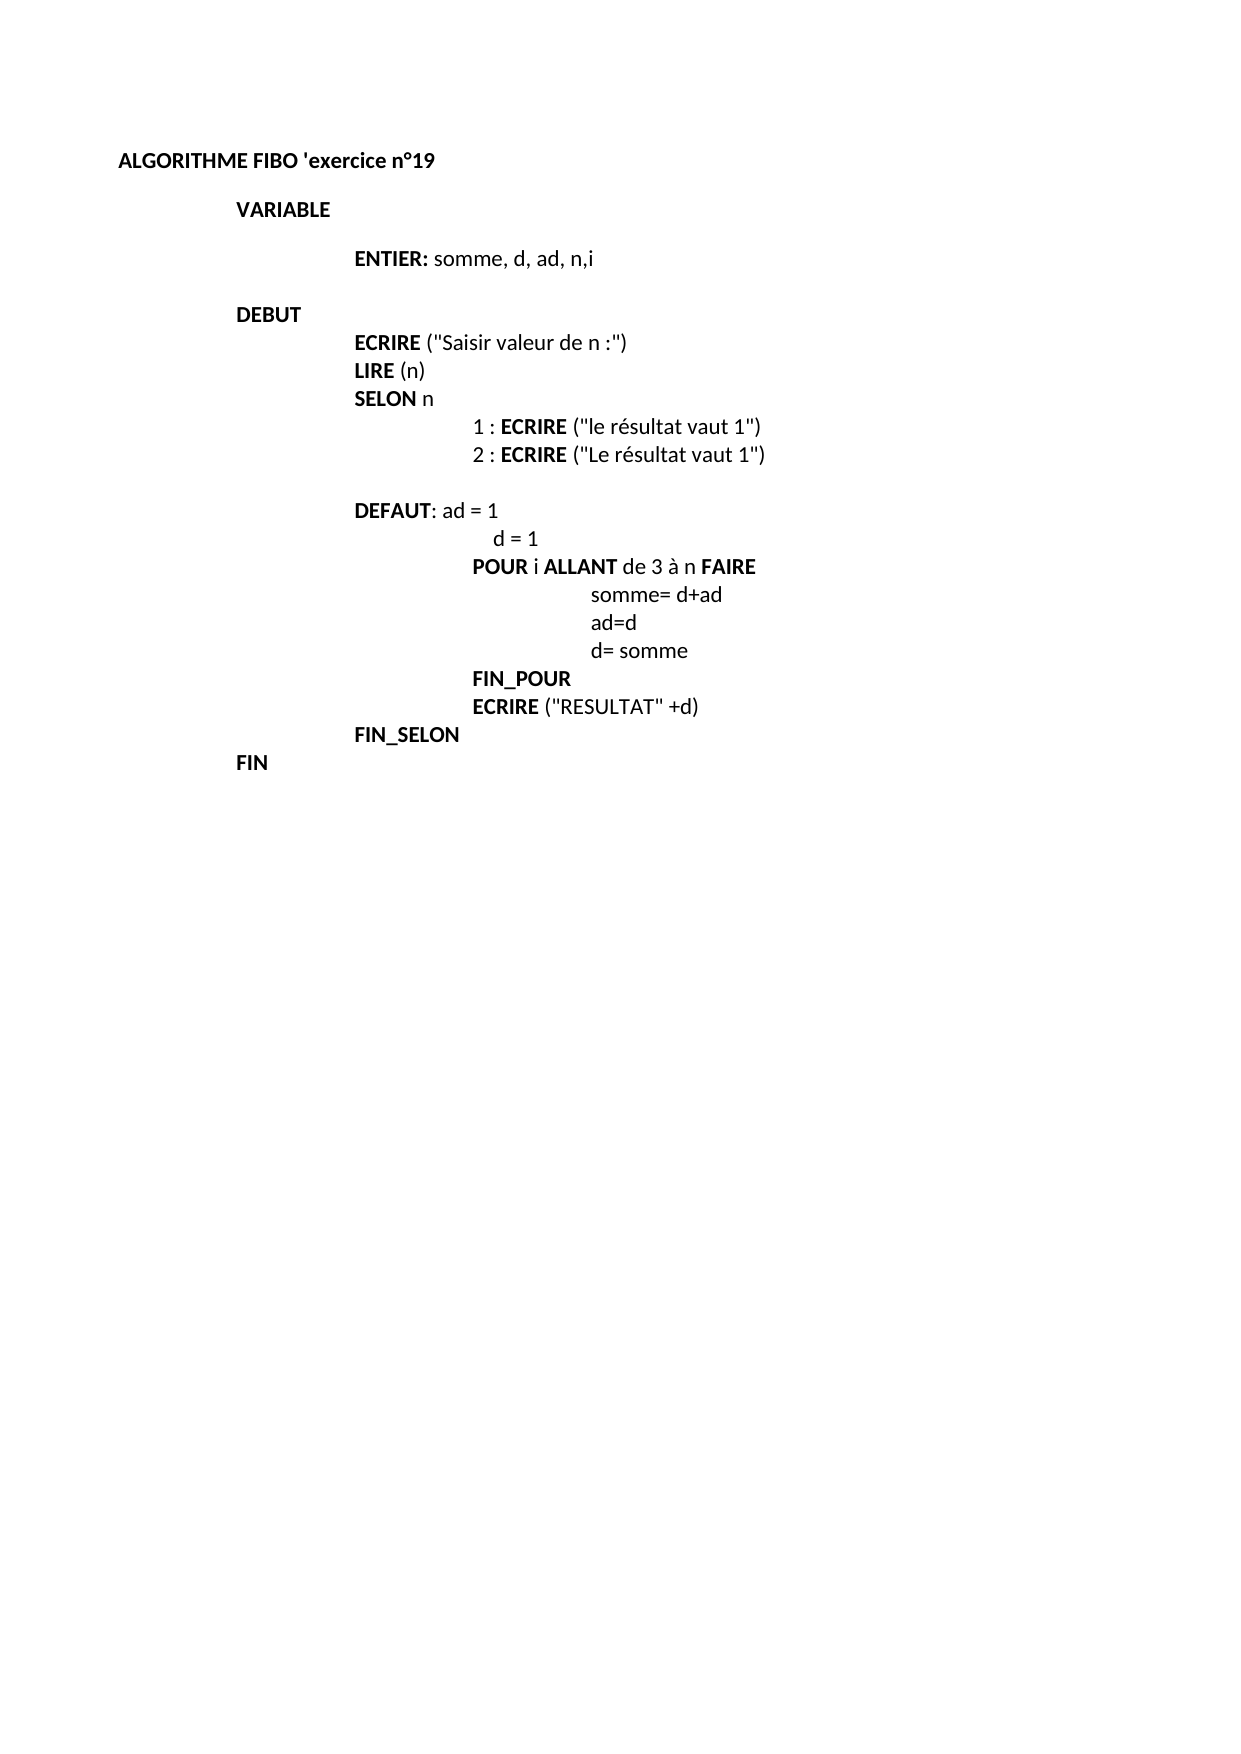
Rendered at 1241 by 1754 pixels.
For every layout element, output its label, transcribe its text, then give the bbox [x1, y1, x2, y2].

text ALGORITHME FIBO 'exercice n°19 [118, 146, 1122, 174]
text FIN [118, 748, 1122, 776]
text ENTIER: somme, d, ad, n,i [118, 244, 1122, 272]
text FIN_SELON [118, 720, 1122, 748]
text LIRE (n) [118, 356, 1122, 384]
text DEBUT ECRIRE ("Saisir valeur de n :") [118, 272, 1122, 356]
text VARIABLE [118, 195, 1122, 223]
text somme= d+ad ad=d d= somme FIN_POUR ECRIRE ("RESULTAT" +d) [118, 580, 1122, 720]
text SELON n 1 : ECRIRE ("le résultat vaut 1") 2 : ECRIRE ("Le résultat vaut 1") [118, 384, 1122, 468]
text DEFAUT: ad = 1 d = 1 POUR i ALLANT de 3 à n FAIRE [118, 496, 1122, 580]
